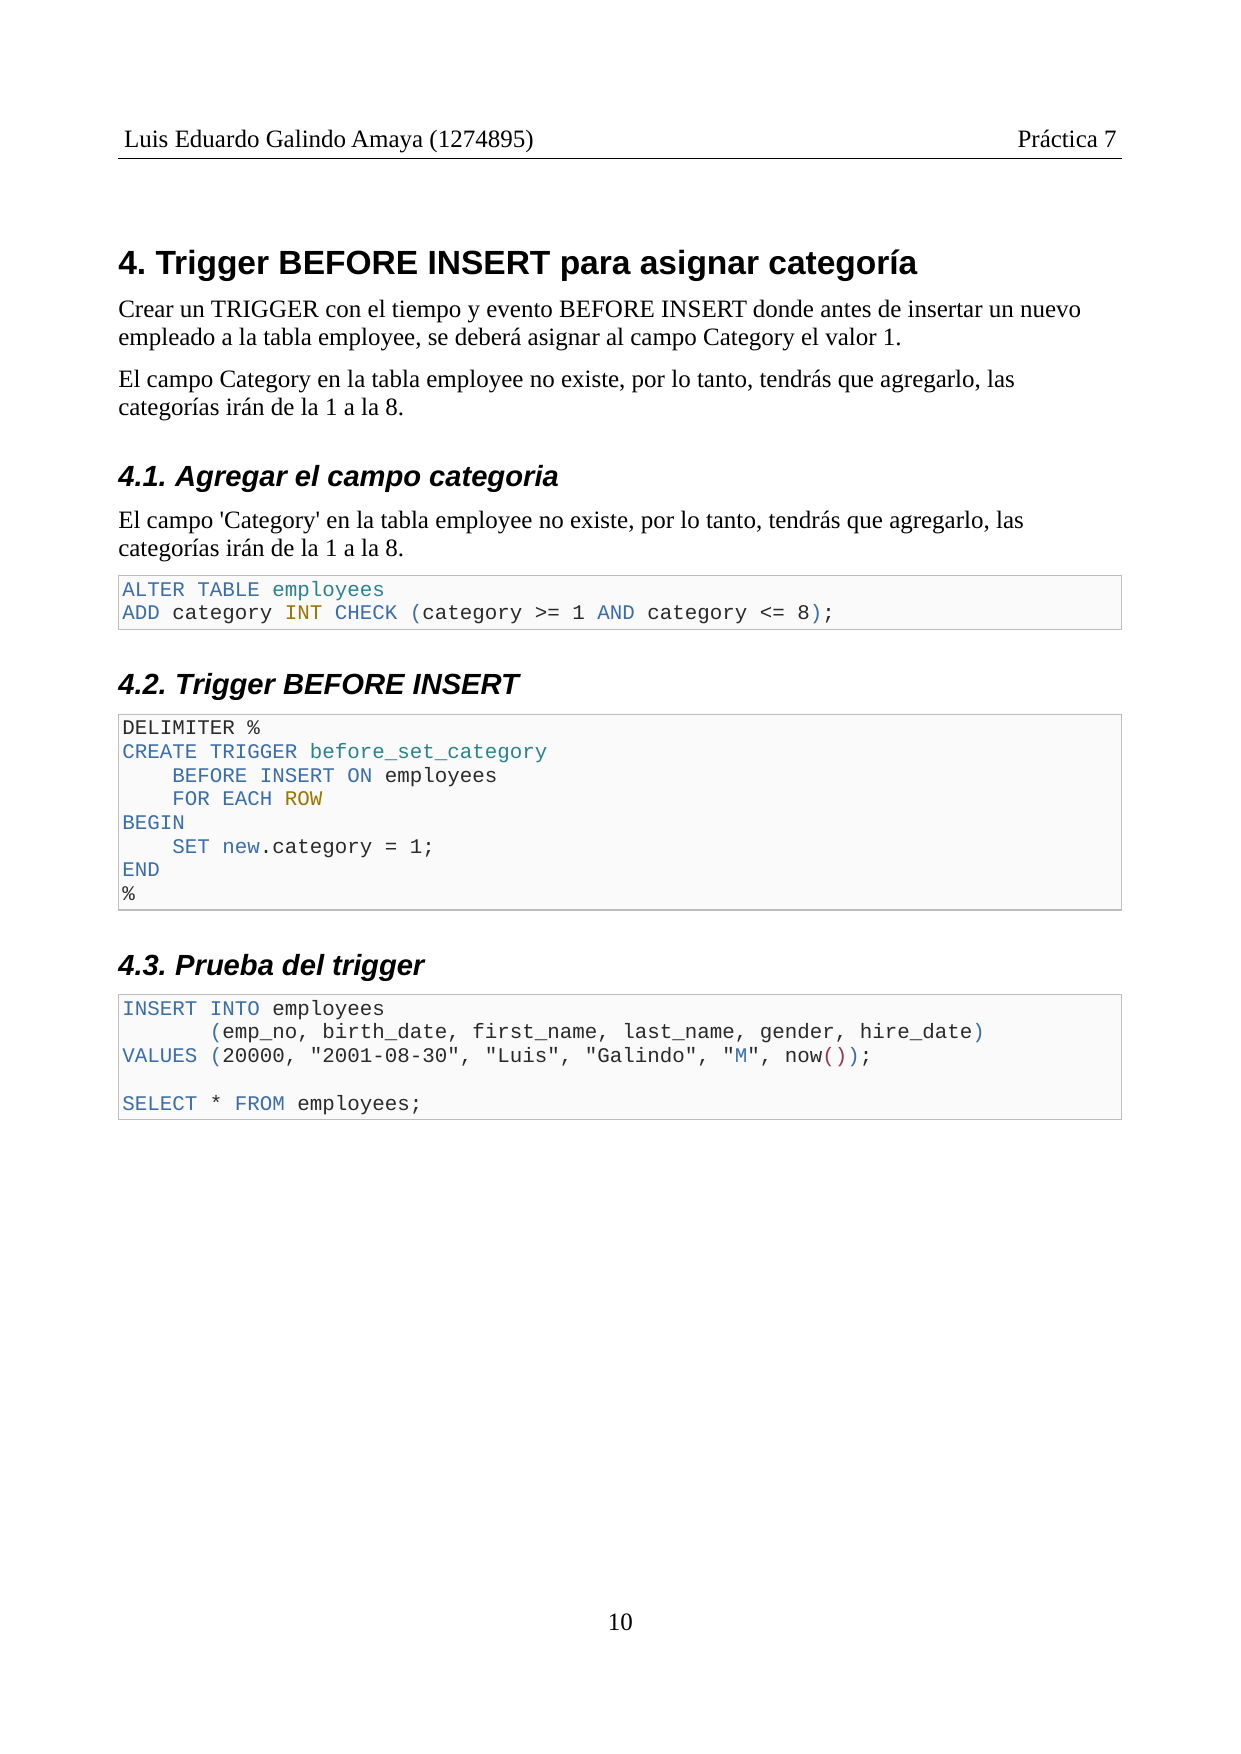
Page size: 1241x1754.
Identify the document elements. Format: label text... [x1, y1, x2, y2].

text INSERT INTO employees [119, 995, 1121, 1018]
text CREATE TRIGGER before_set_category [119, 737, 1121, 761]
text ALTER TABLE employees [119, 576, 1121, 598]
text % [119, 879, 1121, 909]
text BEFORE INSERT ON employees [119, 761, 1121, 784]
text FOR EACH ROW [119, 784, 1121, 808]
text El campo Category en la tabla employee no existe, por lo tanto, tendrás que agregarlo, las categorías irán de la 1 a la 8. [118, 364, 1122, 421]
text (emp_no, birth_date, first_name, last_name, gender, hire_date) [119, 1018, 1121, 1041]
text DELIMITER % [119, 715, 1121, 737]
text BEGIN [119, 808, 1121, 832]
subtitle Trigger BEFORE INSERT [118, 667, 1122, 701]
text SET new.category = 1; [119, 832, 1121, 855]
text END [119, 855, 1121, 879]
text SELECT * FROM employees; [119, 1088, 1121, 1119]
subtitle Prueba del trigger [118, 948, 1122, 981]
text ADD category INT CHECK (category >= 1 AND category <= 8); [119, 598, 1121, 629]
text El campo 'Category' en la tabla employee no existe, por lo tanto, tendrás que agregarlo, las categorías irán de la 1 a la 8. [118, 505, 1122, 562]
text VALUES (20000, "2001-08-30", "Luis", "Galindo", "M", now()); [119, 1041, 1121, 1065]
subtitle Agregar el campo categoria [118, 459, 1122, 492]
subtitle Trigger BEFORE INSERT para asignar categoría [118, 243, 1122, 281]
text Crear un TRIGGER con el tiempo y evento BEFORE INSERT donde antes de insertar un nuevo empleado a la tabla employee, se deberá asignar al campo Category el valor 1. [118, 294, 1122, 351]
